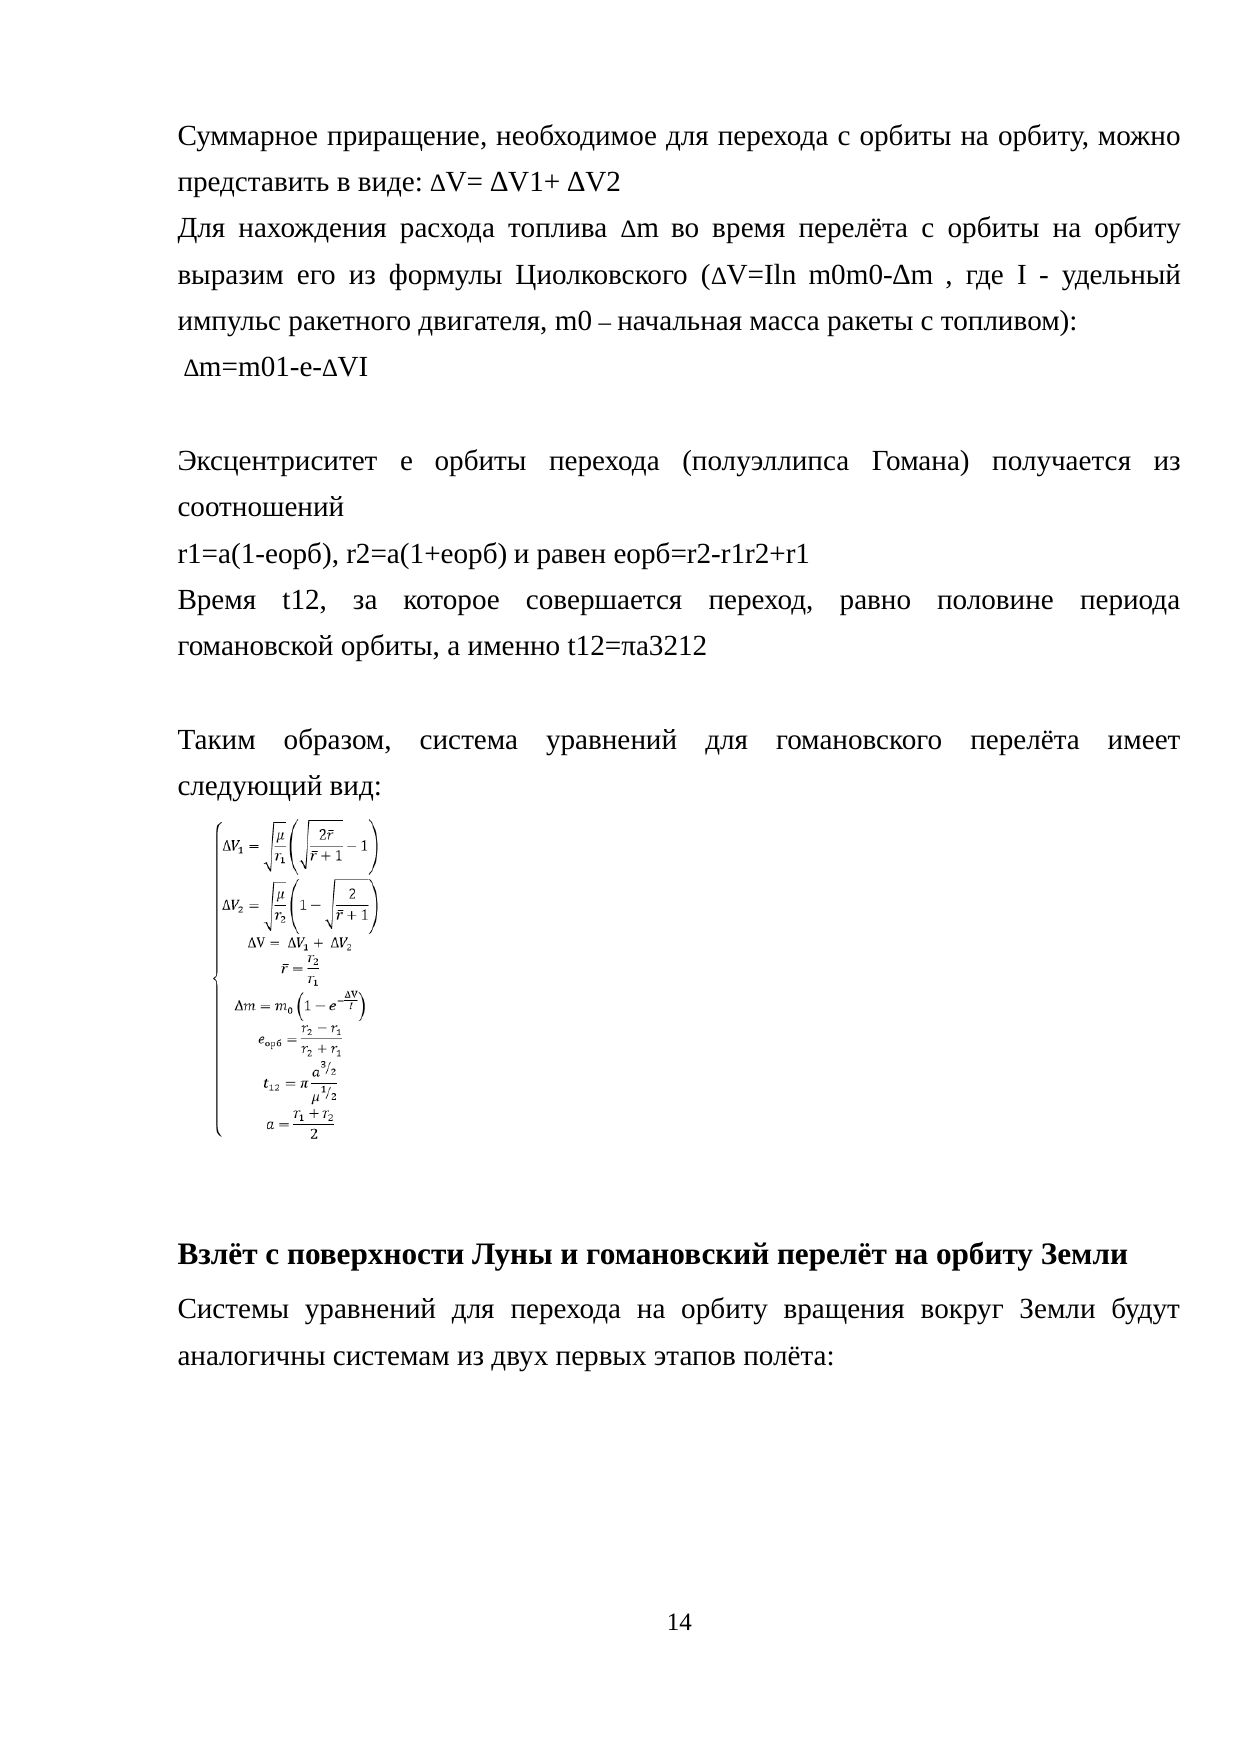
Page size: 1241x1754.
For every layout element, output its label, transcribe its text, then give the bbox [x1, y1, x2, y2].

text Взлёт с поверхности Луны и гомановский перелёт на орбиту Земли [177, 1168, 1181, 1271]
text Эксцентриситет e орбиты перехода (полуэллипса Гомана) получается из соотношений [177, 443, 1181, 523]
text Таким образом, система уравнений для гомановского перелёта имеет следующий вид: [177, 722, 1181, 802]
text Суммарное приращение, необходимое для перехода с орбиты на орбиту, можно представить в виде: ∆V= ∆V1+ ∆V2 [177, 118, 1181, 198]
text r1=a(1-eорб), r2=a(1+eорб) и равен eорб=r2-r1r2+r1 [177, 536, 1181, 569]
picture [177, 814, 452, 1158]
text Системы уравнений для перехода на орбиту вращения вокруг Земли будут аналогичны системам из двух первых этапов полёта: [177, 1291, 1181, 1371]
text ∆m=m01-e-∆VI [177, 349, 1181, 383]
text Для нахождения расхода топлива ∆m во время перелёта с орбиты на орбиту выразим его из формулы Циолковского (∆V=Iln m0m0-∆m , где I - удельный импульс ракетного двигателя, m0 – начальная масса ракеты с топливом): [177, 211, 1181, 337]
text Время t12, за которое совершается переход, равно половине периода гомановской орбиты, а именно t12=πa3212 [177, 582, 1181, 662]
